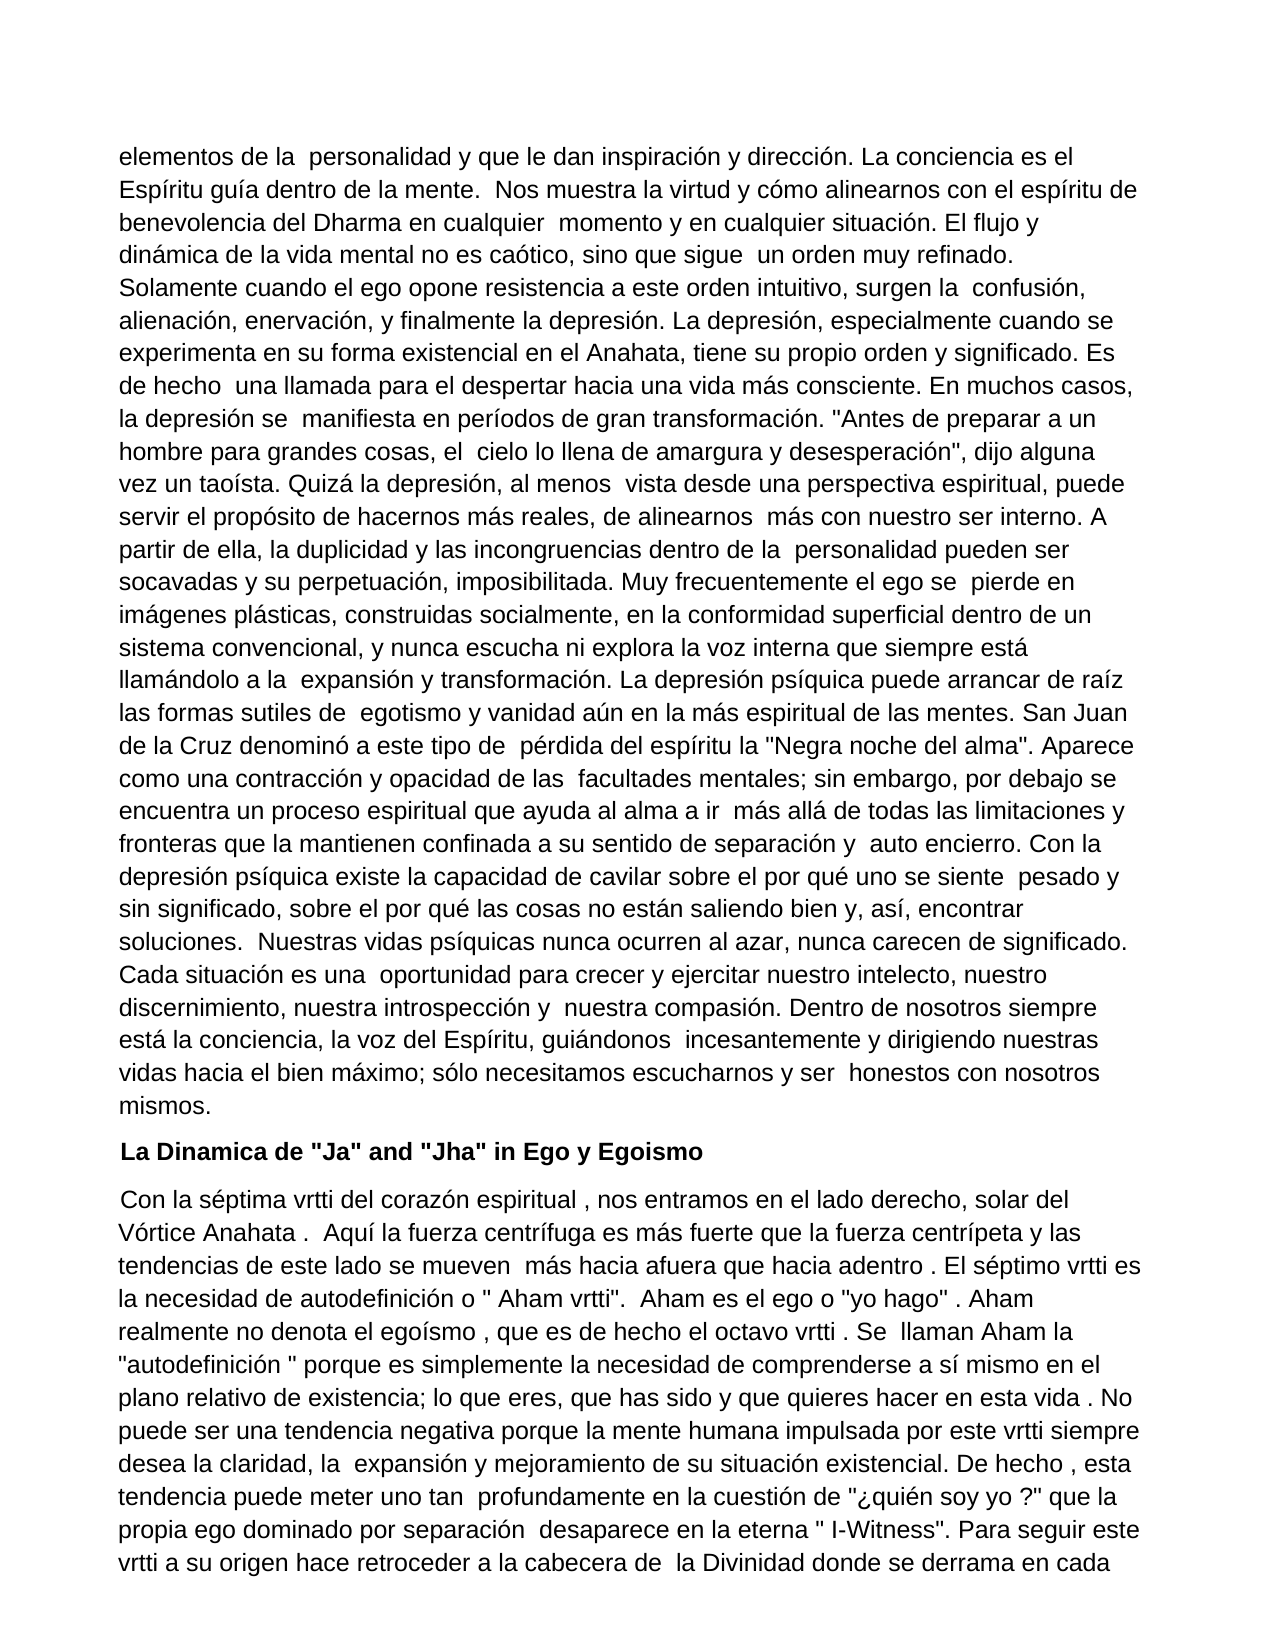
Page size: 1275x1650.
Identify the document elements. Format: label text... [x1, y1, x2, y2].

text Con la séptima vrtti del corazón espiritual , nos entramos en el lado derecho, solar del Vórtice Anahata . Aquí la fuerza centrífuga es más fuerte que la fuerza centrípeta y las tendencias de este lado se mueven más hacia afuera que hacia adentro . El séptimo vrtti es la necesidad de autodefinición o " Aham vrtti". Aham es el ego o "yo hago" . Aham realmente no denota el egoísmo , que es de hecho el octavo vrtti . Se llaman Aham la "autodefinición " porque es simplemente la necesidad de comprenderse a sí mismo en el plano relativo de existencia; lo que eres, que has sido y que quieres hacer en esta vida . No puede ser una tendencia negativa porque la mente humana impulsada por este vrtti siempre desea la claridad, la expansión y mejoramiento de su situación existencial. De hecho , esta tendencia puede meter uno tan profundamente en la cuestión de "¿quién soy yo ?" que la propia ego dominado por separación desaparece en la eterna " I-Witness". Para seguir este vrtti a su origen hace retroceder a la cabecera de la Divinidad donde se derrama en cada [118, 1185, 1147, 1577]
text elementos de la personalidad y que le dan inspiración y dirección. La conciencia es el Espíritu guía dentro de la mente. Nos muestra la virtud y cómo alinearnos con el espíritu de benevolencia del Dharma en cualquier momento y en cualquier situación. El flujo y dinámica de la vida mental no es caótico, sino que sigue un orden muy refinado. Solamente cuando el ego opone resistencia a este orden intuitivo, surgen la confusión, alienación, enervación, y finalmente la depresión. La depresión, especialmente cuando se experimenta en su forma existencial en el Anahata, tiene su propio orden y significado. Es de hecho una llamada para el despertar hacia una vida más consciente. En muchos casos, la depresión se manifiesta en períodos de gran transformación. "Antes de preparar a un hombre para grandes cosas, el cielo lo llena de amargura y desesperación", dijo alguna vez un taoísta. Quizá la depresión, al menos vista desde una perspectiva espiritual, puede servir el propósito de hacernos más reales, de alinearnos más con nuestro ser interno. A partir de ella, la duplicidad y las incongruencias dentro de la personalidad pueden ser socavadas y su perpetuación, imposibilitada. Muy frecuentemente el ego se pierde en imágenes plásticas, construidas socialmente, en la conformidad superficial dentro de un sistema convencional, y nunca escucha ni explora la voz interna que siempre está llamándolo a la expansión y transformación. La depresión psíquica puede arrancar de raíz las formas sutiles de egotismo y vanidad aún en la más espiritual de las mentes. San Juan de la Cruz denominó a este tipo de pérdida del espíritu la "Negra noche del alma". Aparece como una contracción y opacidad de las facultades mentales; sin embargo, por debajo se encuentra un proceso espiritual que ayuda al alma a ir más allá de todas las limitaciones y fronteras que la mantienen confinada a su sentido de separación y auto encierro. Con la depresión psíquica existe la capacidad de cavilar sobre el por qué uno se siente pesado y sin significado, sobre el por qué las cosas no están saliendo bien y, así, encontrar soluciones. Nuestras vidas psíquicas nunca ocurren al azar, nunca carecen de significado. Cada situación es una oportunidad para crecer y ejercitar nuestro intelecto, nuestro discernimiento, nuestra introspección y nuestra compasión. Dentro de nosotros siempre está la conciencia, la voz del Espíritu, guiándonos incesantemente y dirigiendo nuestras vidas hacia el bien máximo; sólo necesitamos escucharnos y ser honestos con nosotros mismos. [118, 142, 1141, 1119]
text La Dinamica de "Ja" and "Jha" in Ego y Egoismo [120, 1137, 1150, 1165]
